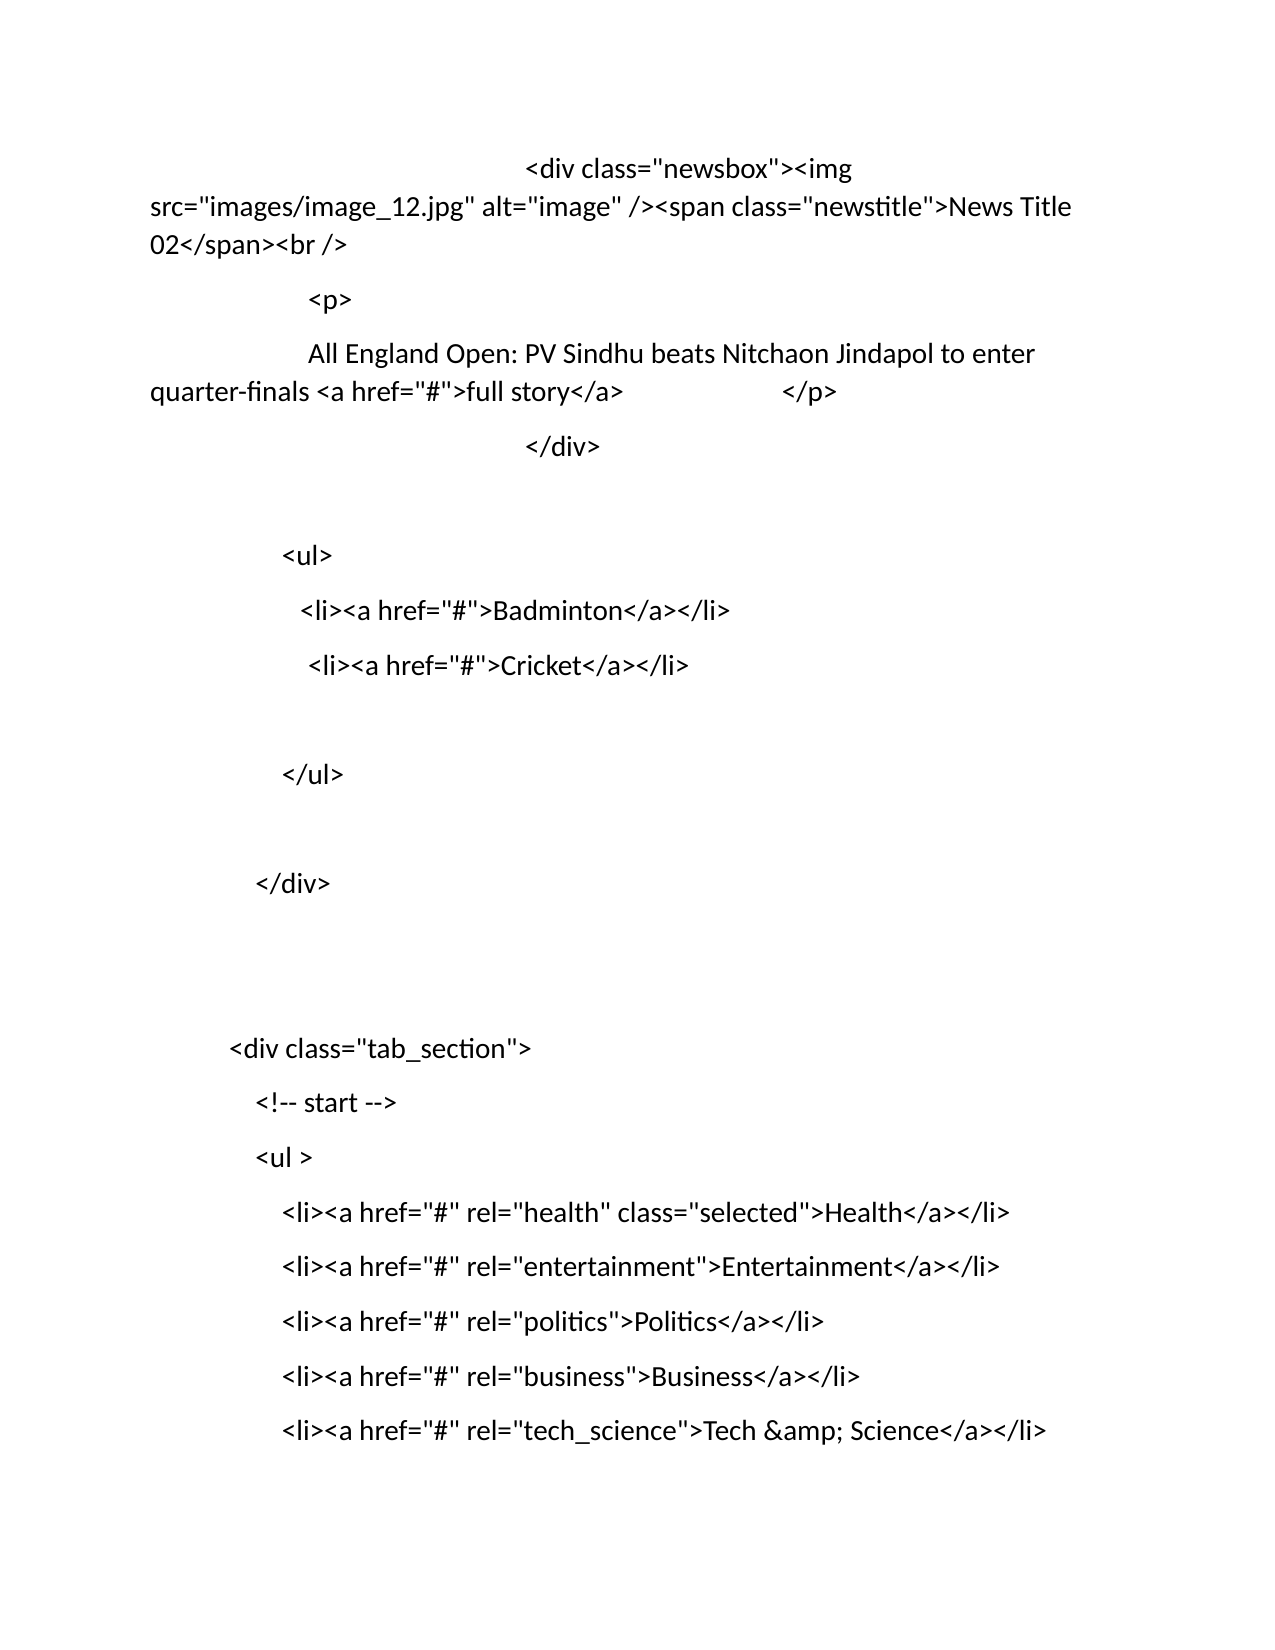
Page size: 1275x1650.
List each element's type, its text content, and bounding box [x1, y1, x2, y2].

text <ul> [150, 537, 1125, 573]
text </div> [150, 428, 1125, 464]
text <li><a href="#" rel="tech_science">Tech &amp; Science</a></li> [150, 1412, 1125, 1448]
text <li><a href="#" rel="entertainment">Entertainment</a></li> [150, 1248, 1125, 1284]
text <li><a href="#" rel="health" class="selected">Health</a></li> [150, 1194, 1125, 1229]
text <li><a href="#">Cricket</a></li> [150, 647, 1125, 682]
text <!-- start --> [150, 1084, 1125, 1120]
text <li><a href="#">Badminton</a></li> [150, 592, 1125, 628]
text <li><a href="#" rel="politics">Politics</a></li> [150, 1303, 1125, 1339]
text All England Open: PV Sindhu beats Nitchaon Jindapol to enter quarter-finals <a href="#">full story</a> </p> [150, 335, 1125, 409]
text <div class="tab_section"> [150, 1030, 1125, 1065]
text <div class="newsbox"><img src="images/image_12.jpg" alt="image" /><span class="newstitle">News Title 02</span><br /> [150, 150, 1125, 262]
text <li><a href="#" rel="business">Business</a></li> [150, 1358, 1125, 1393]
text </div> [150, 866, 1125, 901]
text <p> [150, 281, 1125, 316]
text <ul > [150, 1139, 1125, 1175]
text </ul> [150, 756, 1125, 792]
